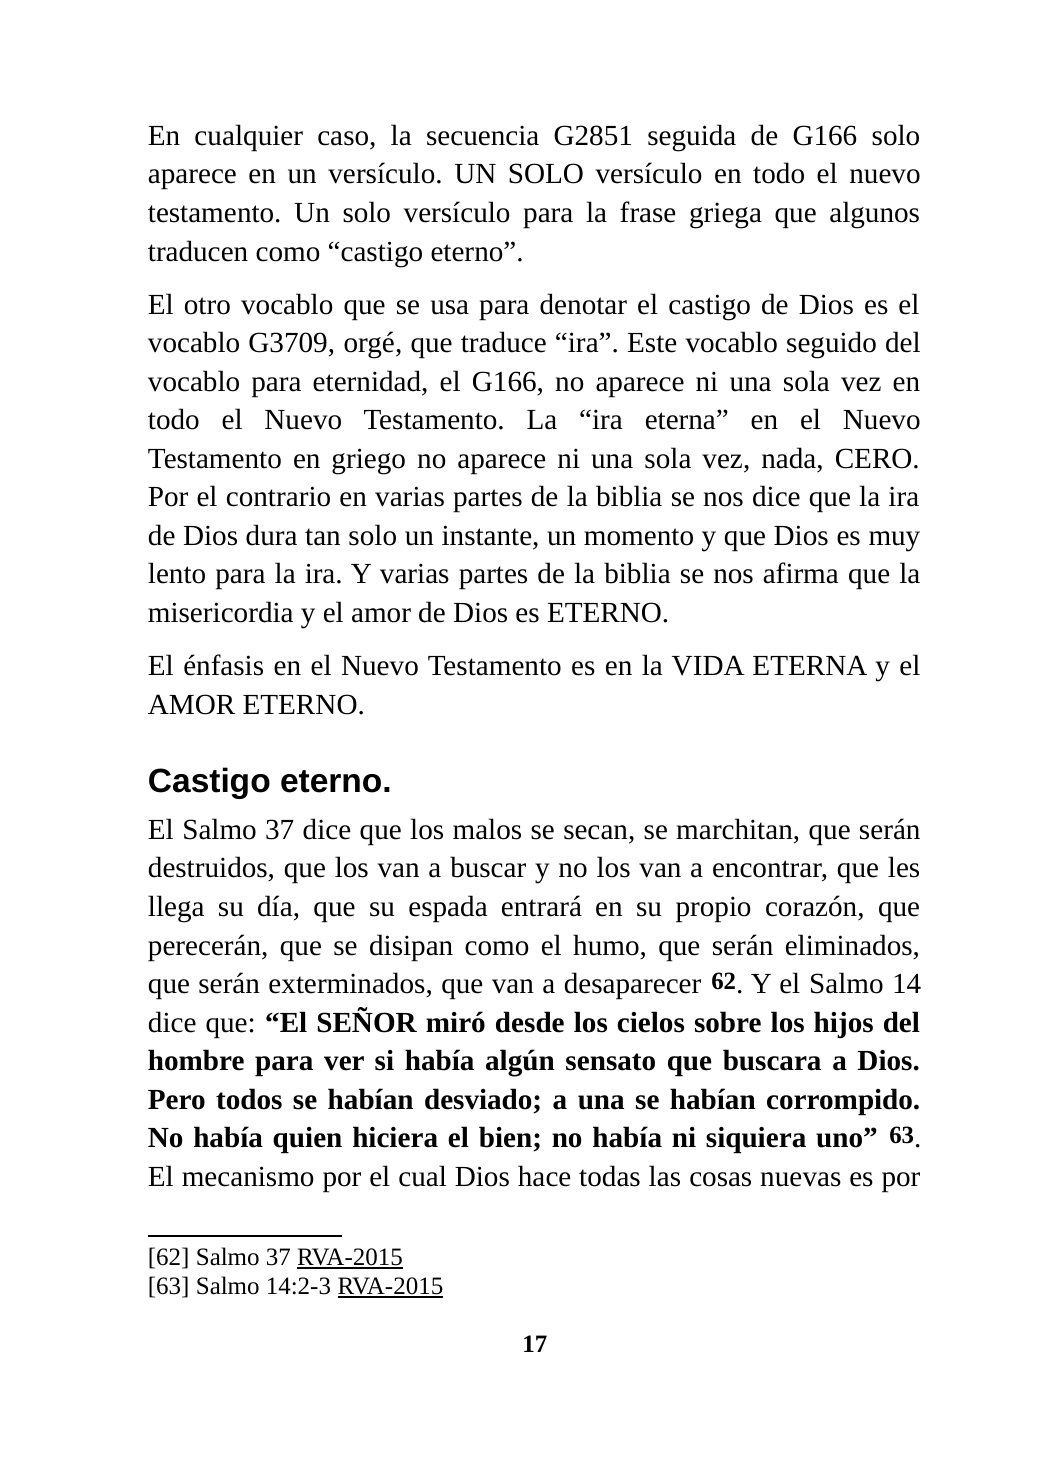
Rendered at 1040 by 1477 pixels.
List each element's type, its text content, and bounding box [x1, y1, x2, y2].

text Salmo 37 RVA-2015 [148, 1242, 921, 1271]
text El Salmo 37 dice que los malos se secan, se marchitan, que serán destruidos, que los van a buscar y no los van a encontrar, que les llega su día, que su espada entrará en su propio corazón, que perecerán, que se disipan como el humo, que serán eliminados, que serán exterminados, que van a desaparecer . Y el Salmo 14 dice que: “El SEÑOR miró desde los cielos sobre los hijos del hombre para ver si había algún sensato que buscara a Dios. Pero todos se habían desviado; a una se habían corrompido. No había quien hiciera el bien; no había ni siquiera uno” . El mecanismo por el cual Dios hace todas las cosas nuevas es por [148, 812, 921, 1192]
text Salmo 14:2-3 RVA-2015 [148, 1271, 921, 1300]
text El otro vocablo que se usa para denotar el castigo de Dios es el vocablo G3709, orgé, que traduce “ira”. Este vocablo seguido del vocablo para eternidad, el G166, no aparece ni una sola vez en todo el Nuevo Testamento. La “ira eterna” en el Nuevo Testamento en griego no aparece ni una sola vez, nada, CERO. Por el contrario en varias partes de la biblia se nos dice que la ira de Dios dura tan solo un instante, un momento y que Dios es muy lento para la ira. Y varias partes de la biblia se nos afirma que la misericordia y el amor de Dios es ETERNO. [148, 287, 921, 629]
text En cualquier caso, la secuencia G2851 seguida de G166 solo aparece en un versículo. UN SOLO versículo en todo el nuevo testamento. Un solo versículo para la frase griega que algunos traducen como “castigo eterno”. [148, 118, 921, 267]
text El énfasis en el Nuevo Testamento es en la VIDA ETERNA y el AMOR ETERNO. [148, 648, 921, 720]
subtitle Castigo eterno. [148, 761, 921, 799]
